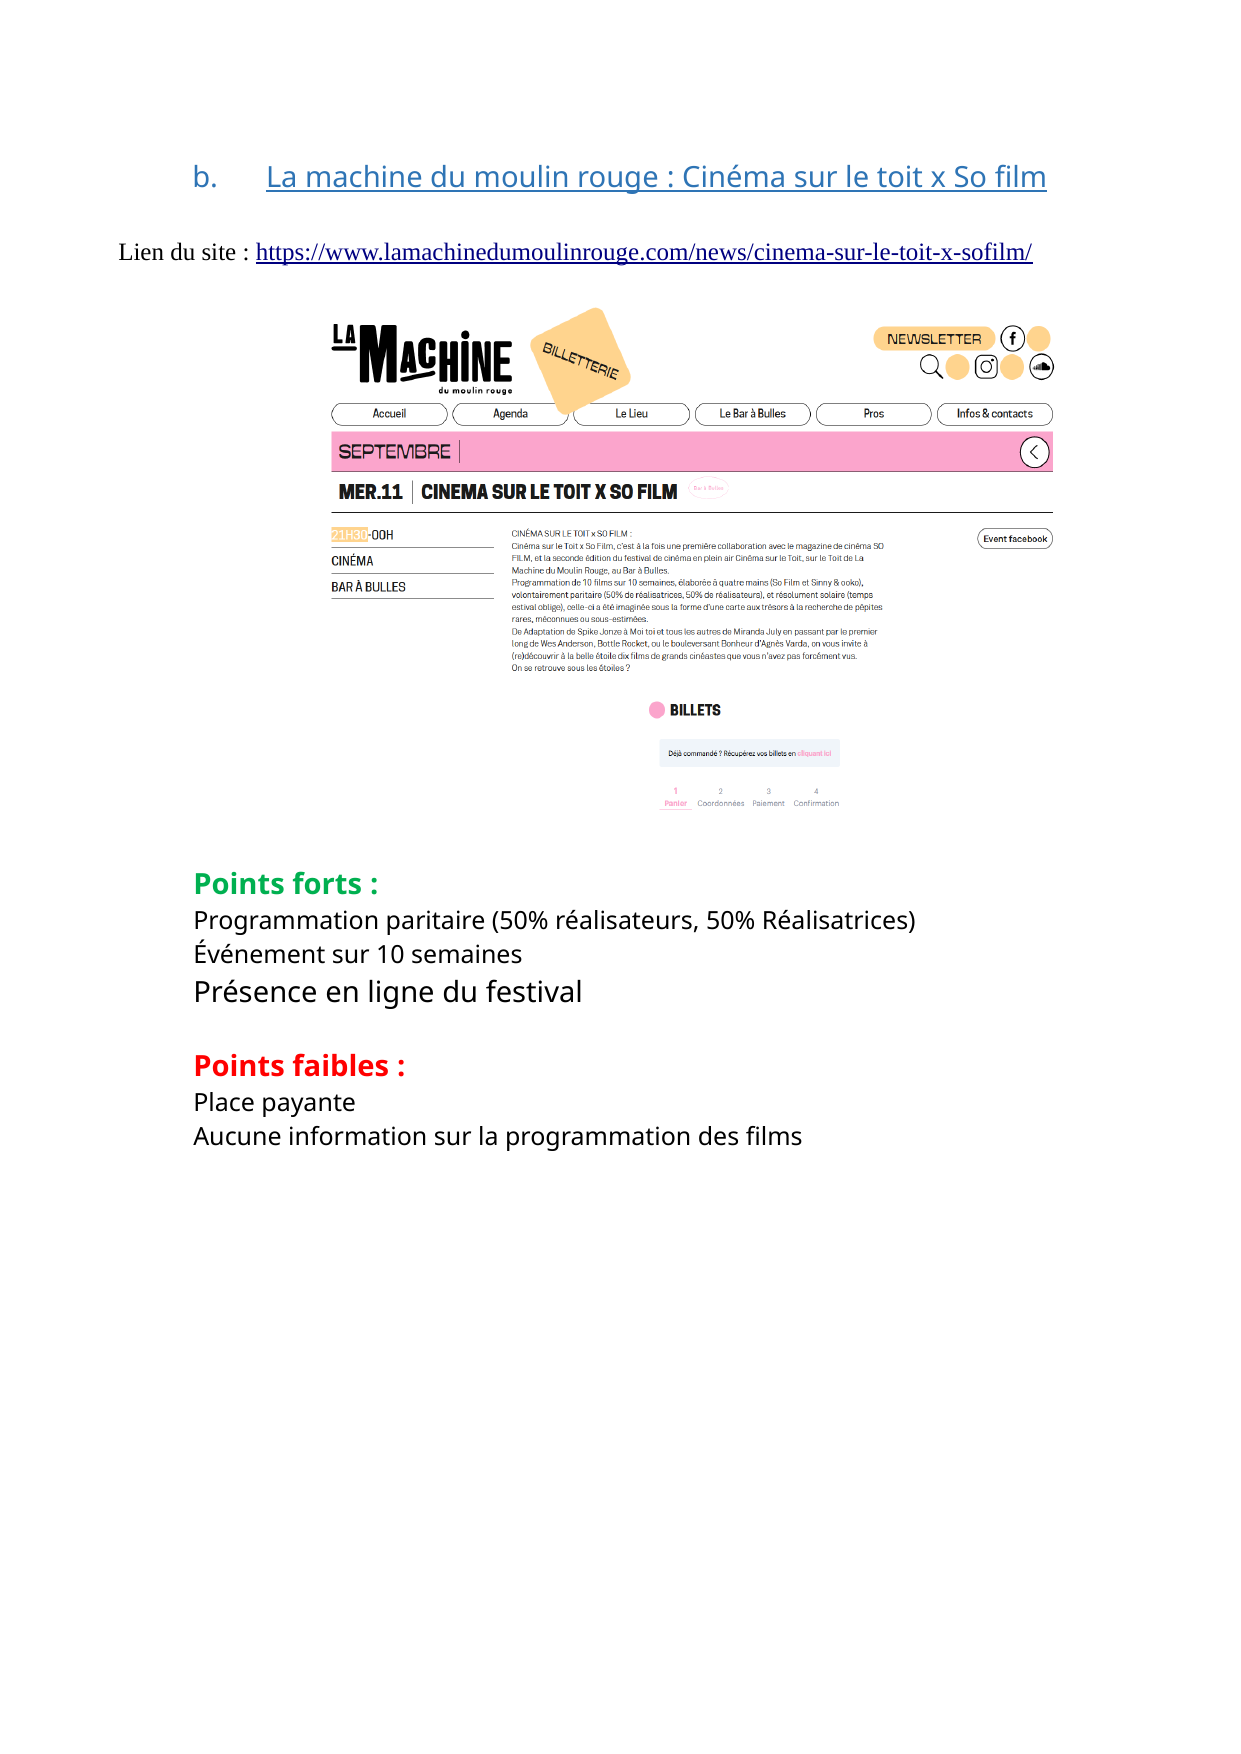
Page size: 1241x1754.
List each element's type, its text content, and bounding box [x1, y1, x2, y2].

picture [193, 307, 1193, 824]
text Programmation paritaire (50% réalisateurs, 50% Réalisatrices) [193, 903, 1211, 937]
text Points forts : [193, 863, 1211, 903]
subtitle La machine du moulin rouge : Cinéma sur le toit x So film [192, 156, 1122, 196]
text Aucune information sur la programmation des films [193, 1118, 1211, 1153]
text Événement sur 10 semaines [193, 937, 1211, 971]
text Présence en ligne du festival [193, 971, 1211, 1011]
text Place payante [193, 1084, 1211, 1118]
text Points faibles : [193, 1045, 1211, 1084]
text Lien du site : https://www.lamachinedumoulinrouge.com/news/cinema-sur-le-toit-x-sofilm/ [118, 237, 1122, 266]
